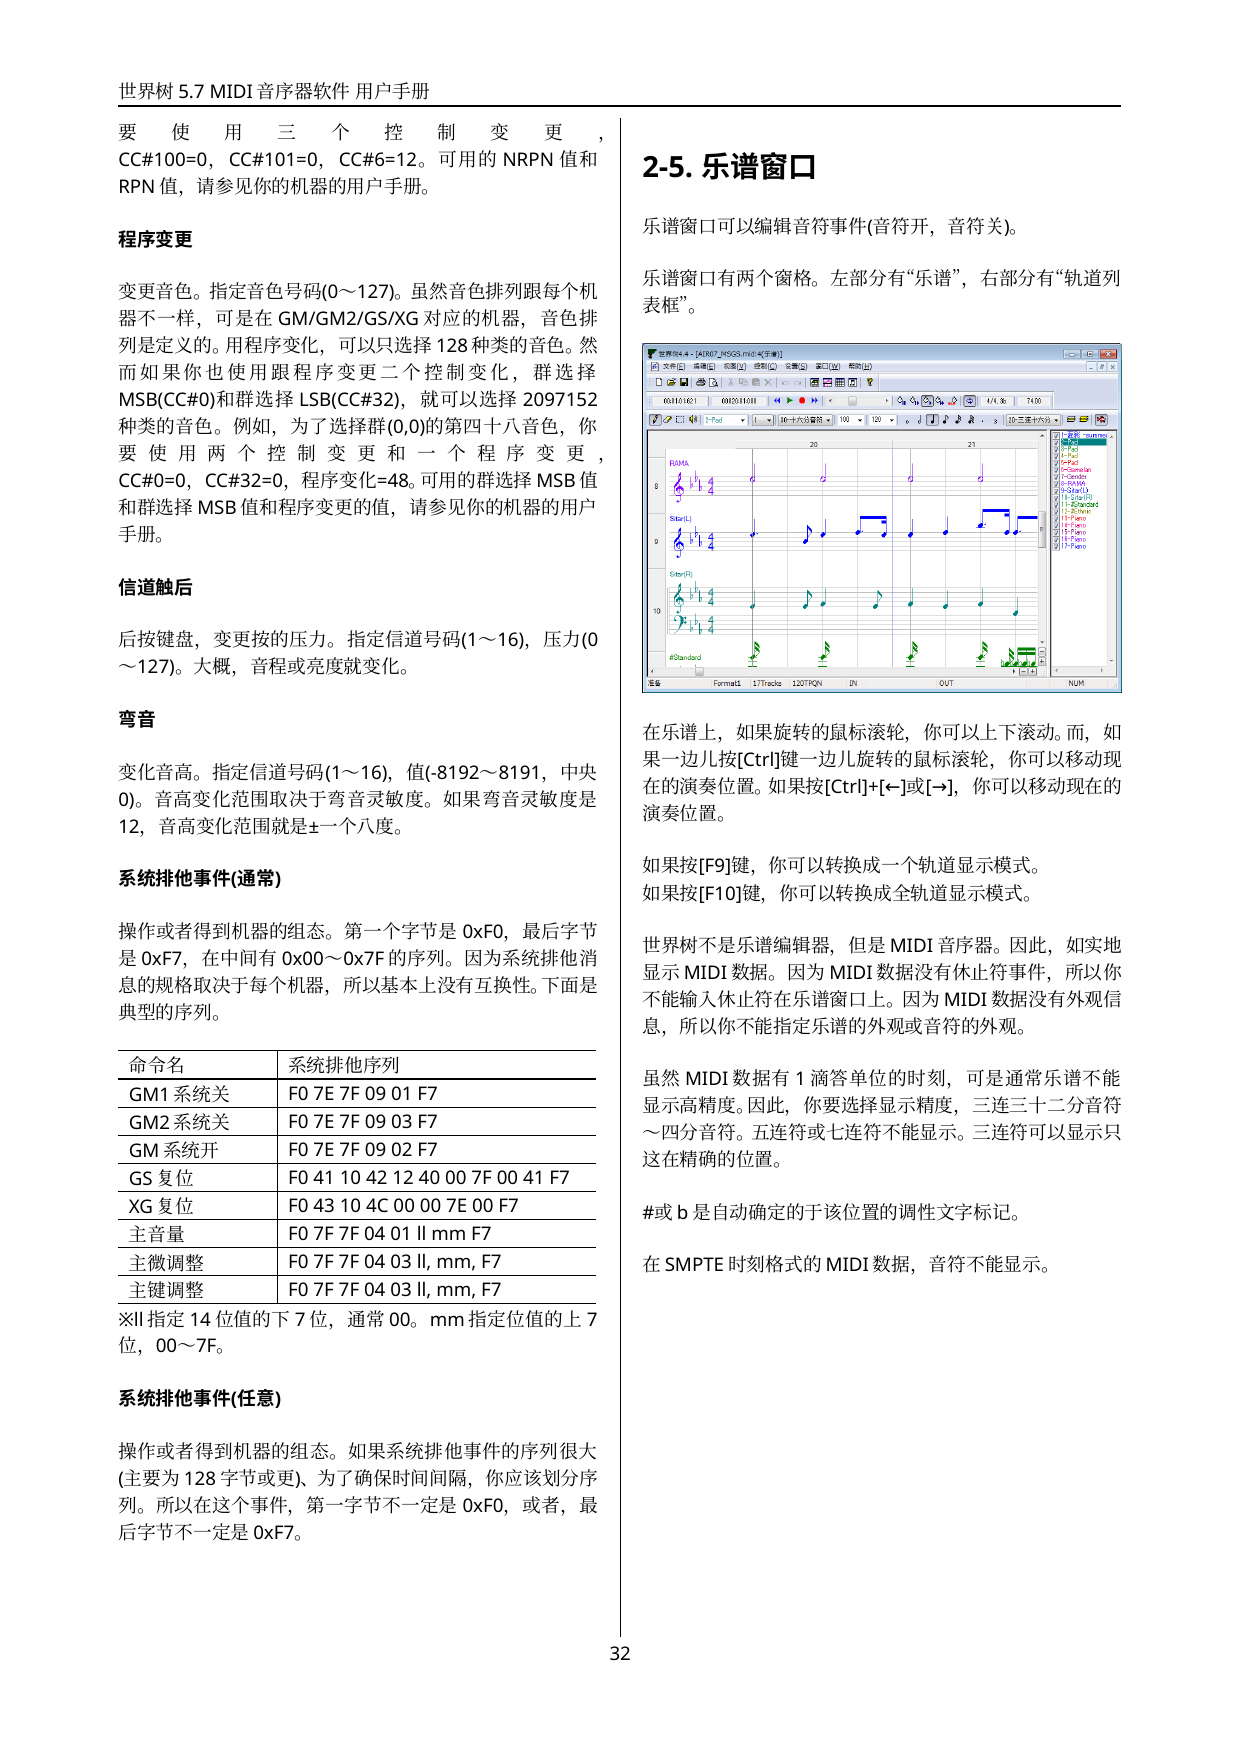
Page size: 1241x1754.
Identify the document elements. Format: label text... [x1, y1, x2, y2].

table_header 命令名 [118, 1051, 277, 1078]
text 在乐谱上，如果旋转的鼠标滚轮，你可以上下滚动。而，如果一边儿按[Ctrl]键一边儿旋转的鼠标滚轮，你可以移动现在的演奏位置。如果按[Ctrl]+[←]或[→]，你可以移动现在的演奏位置。 [642, 718, 1122, 826]
text 操作或者得到机器的组态。如果系统排他事件的序列很大(主要为128字节或更)、为了确保时间间隔，你应该划分序列。所以在这个事件，第一字节不一定是0xF0，或者，最后字节不一定是0xF7。 [118, 1437, 598, 1544]
text 乐谱窗口可以编辑音符事件(音符开，音符关)。 [642, 212, 1122, 238]
text 操作或者得到机器的组态。第一个字节是0xF0，最后字节是0xF7，在中间有0x00～0x7F的序列。因为系统排他消息的规格取决于每个机器，所以基本上没有互换性。下面是典型的序列。 [118, 917, 598, 1024]
text 系统排他事件(任意) [118, 1384, 598, 1411]
table_cell F0 41 10 42 12 40 00 7F 00 41 F7 [278, 1164, 596, 1191]
table_cell 主键调整 [118, 1276, 277, 1303]
text 乐谱窗口有两个窗格。左部分有“乐谱”，右部分有“轨道列表框”。 [642, 264, 1122, 318]
table_cell GM系统开 [118, 1136, 277, 1163]
text 世界树不是乐谱编辑器，但是MIDI音序器。因此，如实地显示MIDI数据。因为MIDI数据没有休止符事件，所以你不能输入休止符在乐谱窗口上。因为MIDI数据没有外观信息，所以你不能指定乐谱的外观或音符的外观。 [642, 931, 1122, 1039]
table_cell F0 7F 7F 04 01 ll mm F7 [278, 1220, 596, 1247]
text 信道触后 [118, 573, 598, 600]
text 虽然MIDI数据有1滴答单位的时刻，可是通常乐谱不能显示高精度。因此，你要选择显示精度，三连三十二分音符 ～四分音符。五连符或七连符不能显示。三连符可以显示只这在精确的位置。 [642, 1064, 1122, 1172]
table_cell F0 7F 7F 04 03 ll, mm, F7 [278, 1276, 596, 1303]
table_cell F0 43 10 4C 00 00 7E 00 F7 [278, 1192, 596, 1219]
table_cell 主微调整 [118, 1248, 277, 1275]
text NRPN和RPN被使用为了选择特有设定项，然后用CC#6指定值。例如，为了把弯音灵敏度指定12(±一个八度)，你要使用三个控制变更，CC#100=0，CC#101=0，CC#6=12。可用的NRPN值和RPN值，请参见你的机器的用户手册。 [118, 118, 598, 199]
text 变更音色。指定音色号码(0～127)。虽然音色排列跟每个机器不一样，可是在GM/GM2/GS/XG对应的机器，音色排列是定义的。用程序变化，可以只选择128种类的音色。然而如果你也使用跟程序变更二个控制变化，群选择MSB(CC#0)和群选择LSB(CC#32)，就可以选择2097152种类的音色。例如，为了选择群(0,0)的第四十八音色，你要使用两个控制变更和一个程序变更，CC#0=0，CC#32=0，程序变化=48。可用的群选择MSB值和群选择MSB值和程序变更的值，请参见你的机器的用户手册。 [118, 277, 598, 547]
text 如果按[F9]键，你可以转换成一个轨道显示模式。 [642, 851, 1122, 878]
table_header 系统排他序列 [278, 1051, 596, 1078]
table_cell GM2系统关 [118, 1108, 277, 1135]
picture [642, 343, 1122, 693]
table_cell F0 7F 7F 04 03 ll, mm, F7 [278, 1248, 596, 1275]
text 变化音高。指定信道号码(1～16)，值(-8192～8191，中央0)。音高变化范围取决于弯音灵敏度。如果弯音灵敏度是12，音高变化范围就是±一个八度。 [118, 757, 598, 838]
table_cell GM1系统关 [118, 1080, 277, 1107]
text 在SMPTE时刻格式的MIDI数据，音符不能显示。 [642, 1250, 1122, 1277]
text 后按键盘，变更按的压力。指定信道号码(1～16)，压力(0～127)。大概，音程或亮度就变化。 [118, 625, 598, 679]
text 程序变更 [118, 224, 598, 252]
text 如果按[F10]键，你可以转换成全轨道显示模式。 [642, 878, 1122, 905]
table_cell F0 7E 7F 09 02 F7 [278, 1136, 596, 1163]
table_cell 主音量 [118, 1220, 277, 1247]
text ※ll指定14位值的下7位，通常00。mm指定位值的上7位，00～7F。 [118, 1304, 598, 1358]
table_cell XG复位 [118, 1192, 277, 1219]
table_cell F0 7E 7F 09 03 F7 [278, 1108, 596, 1135]
text #或b是自动确定的于该位置的调性文字标记。 [642, 1198, 1122, 1225]
text 弯音 [118, 705, 598, 732]
text 系统排他事件(通常) [118, 864, 598, 891]
subtitle 2-5. 乐谱窗口 [642, 144, 1122, 186]
table_cell F0 7E 7F 09 01 F7 [278, 1080, 596, 1107]
table_cell GS复位 [118, 1164, 277, 1191]
